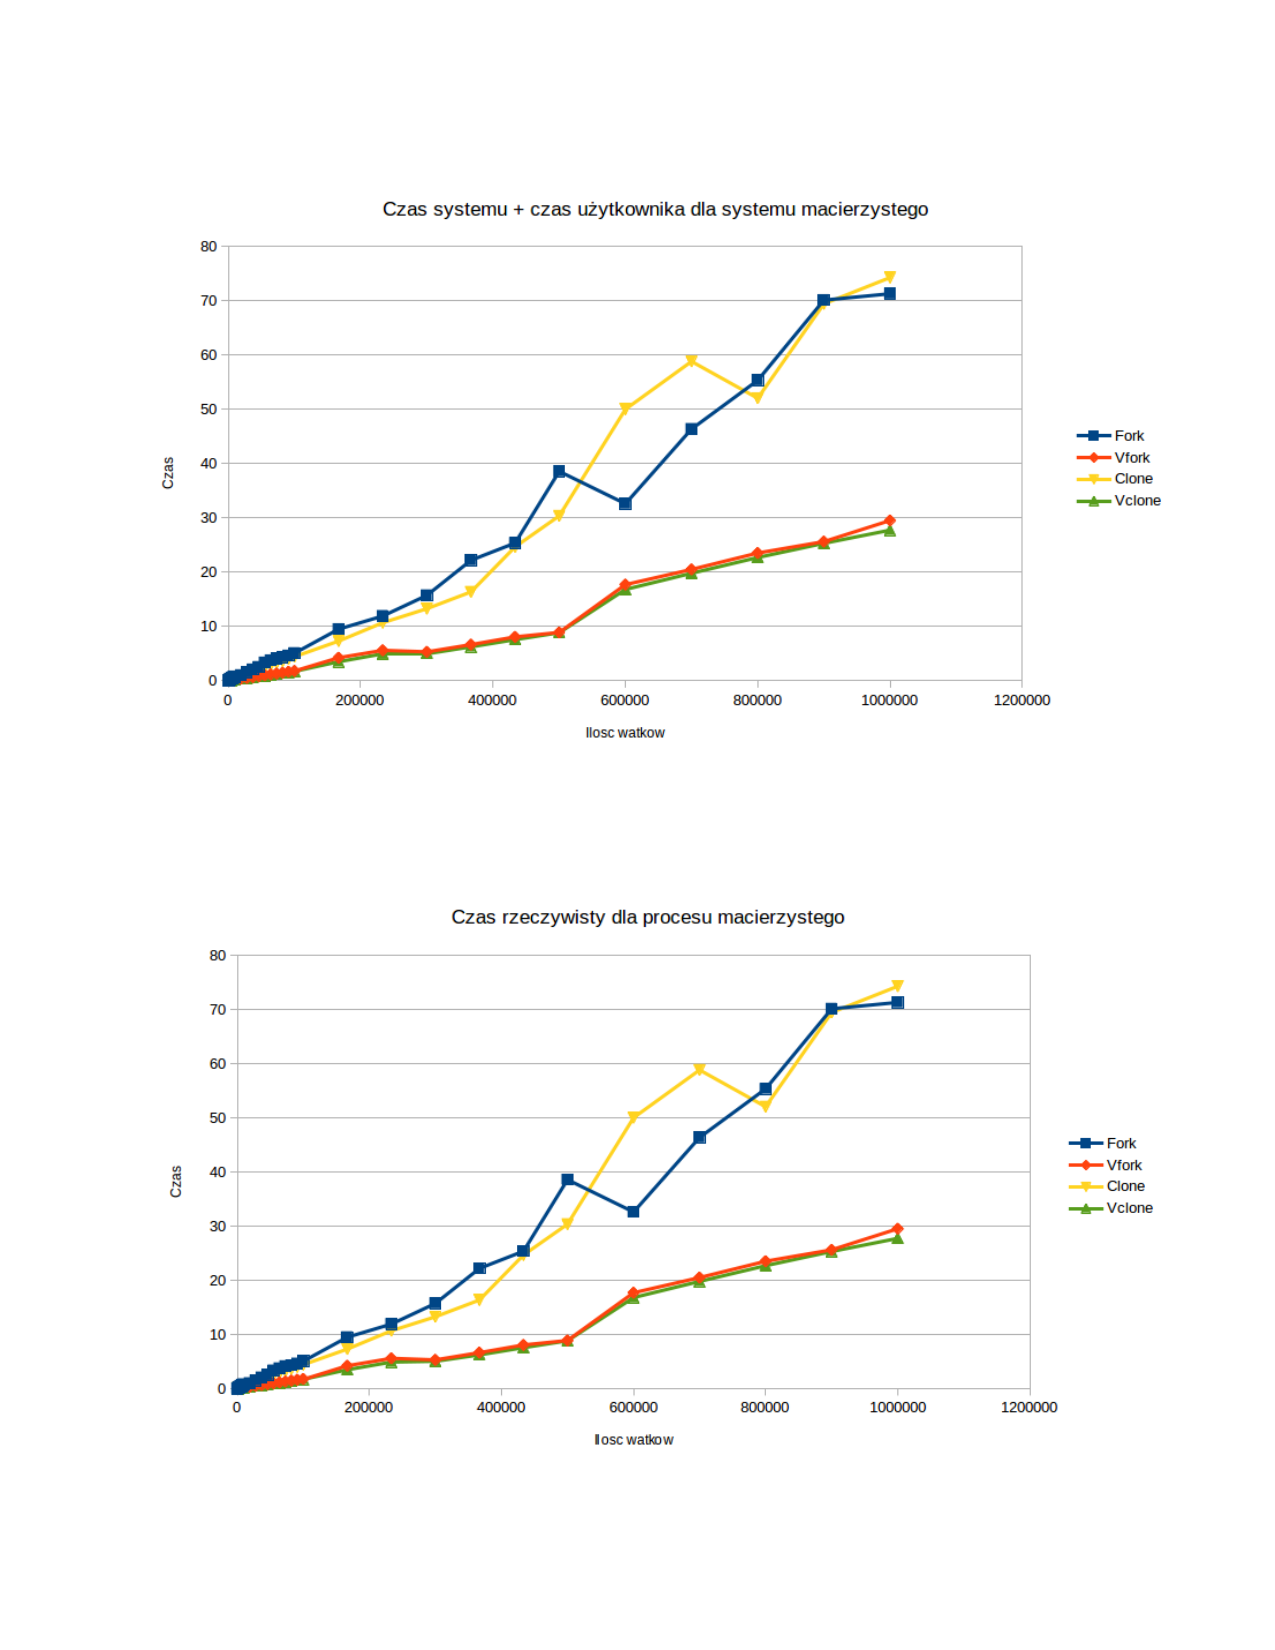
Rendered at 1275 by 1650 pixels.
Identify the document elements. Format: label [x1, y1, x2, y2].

picture [129, 881, 1168, 1470]
picture [136, 173, 1176, 763]
